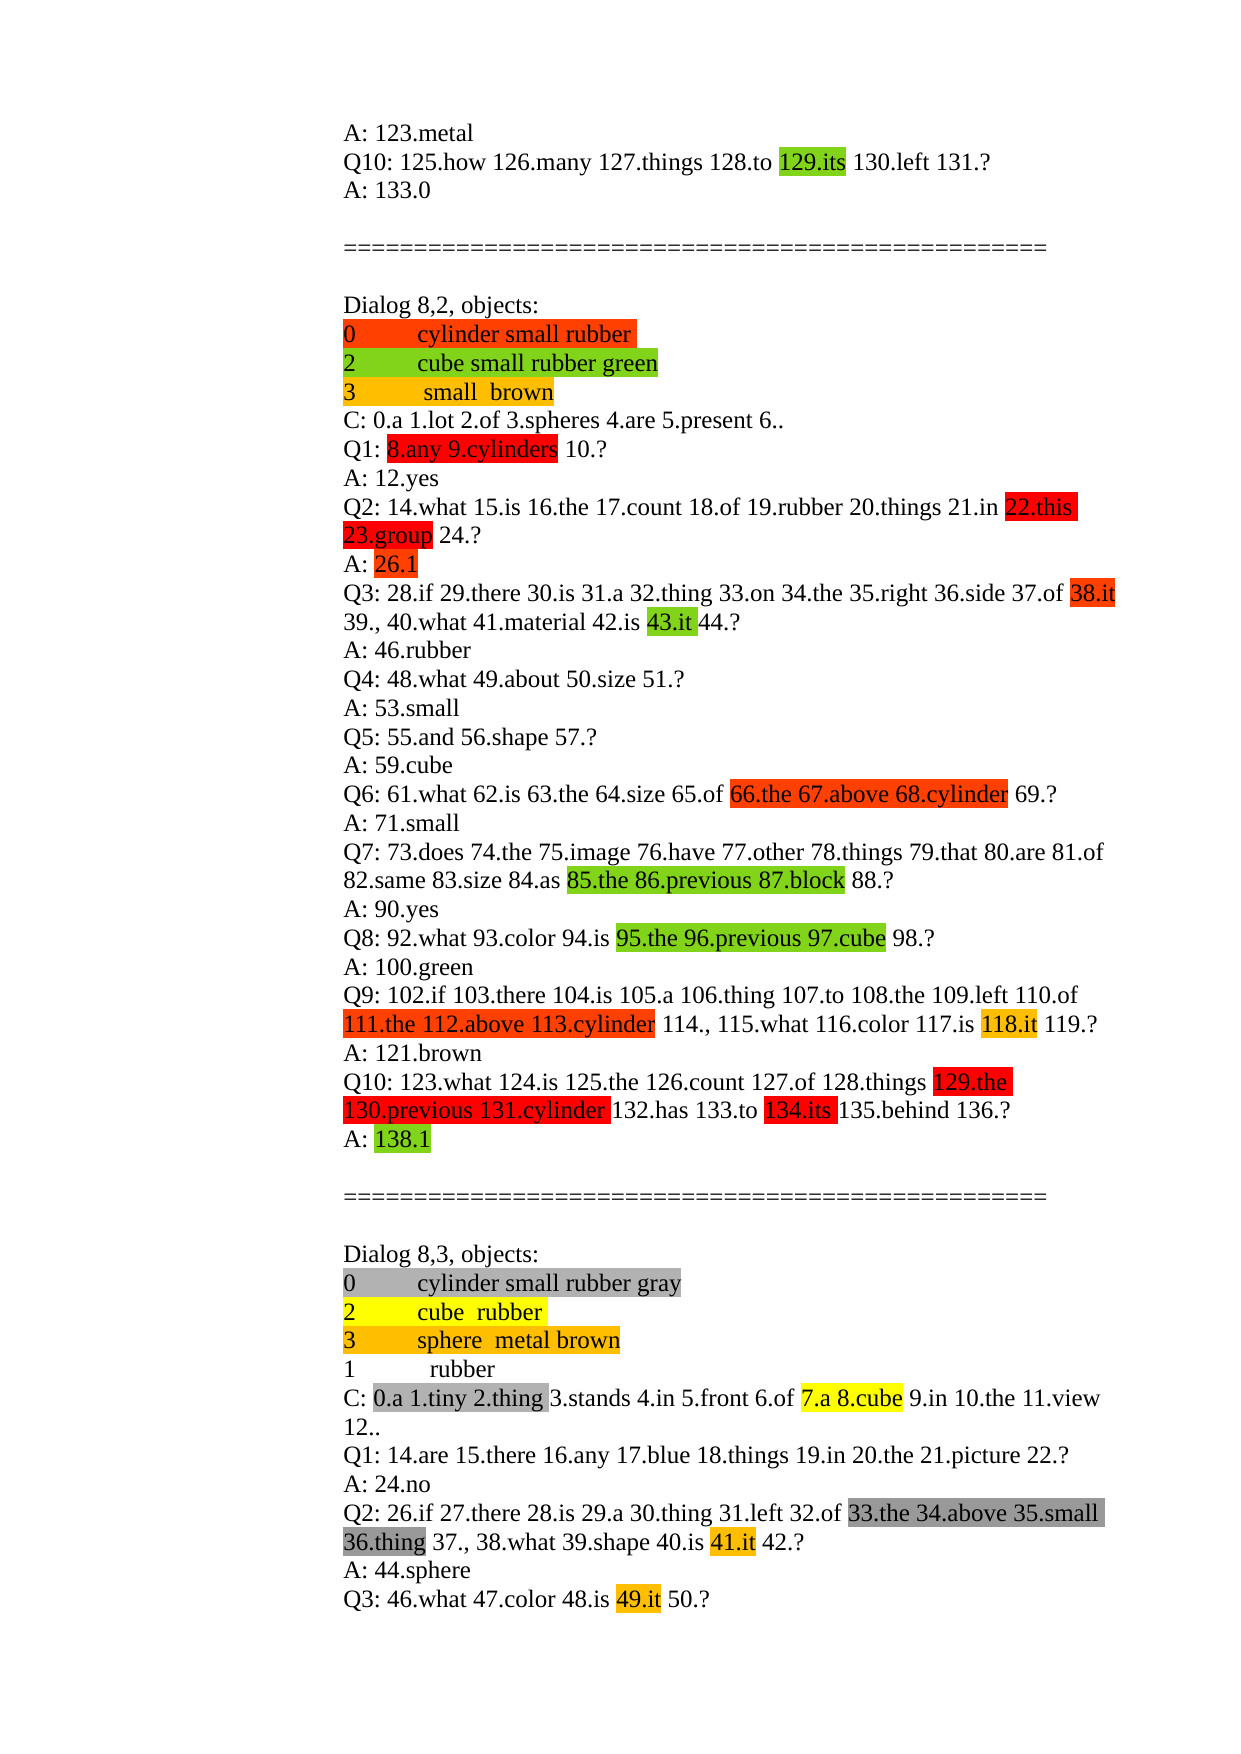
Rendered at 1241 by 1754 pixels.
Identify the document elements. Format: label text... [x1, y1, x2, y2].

text A: 59.cube [343, 751, 1122, 779]
text 2 cube rubber [343, 1297, 1122, 1326]
text Q3: 28.if 29.there 30.is 31.a 32.thing 33.on 34.the 35.right 36.side 37.of 38.it 39., 40.what 41.material 42.is 43.it 44.? [343, 578, 1122, 636]
text A: 133.0 [343, 176, 1122, 204]
text A: 138.1 [343, 1124, 1122, 1153]
text A: 46.rubber [343, 636, 1122, 664]
text Q2: 26.if 27.there 28.is 29.a 30.thing 31.left 32.of 33.the 34.above 35.small 36.thing 37., 38.what 39.shape 40.is 41.it 42.? [343, 1498, 1122, 1556]
text C: 0.a 1.lot 2.of 3.spheres 4.are 5.present 6.. [343, 406, 1122, 434]
text Dialog 8,3, objects: [343, 1239, 1122, 1268]
text Q9: 102.if 103.there 104.is 105.a 106.thing 107.to 108.the 109.left 110.of 111.the 112.above 113.cylinder 114., 115.what 116.color 117.is 118.it 119.? [343, 981, 1122, 1038]
text A: 26.1 [343, 549, 1122, 578]
text 3 small brown [343, 377, 1122, 406]
text A: 121.brown [343, 1038, 1122, 1067]
text Q1: 14.are 15.there 16.any 17.blue 18.things 19.in 20.the 21.picture 22.? [343, 1441, 1122, 1469]
text A: 90.yes [343, 894, 1122, 923]
text Dialog 8,2, objects: [343, 291, 1122, 319]
text Q3: 46.what 47.color 48.is 49.it 50.? [343, 1584, 1122, 1613]
text A: 71.small [343, 808, 1122, 837]
text A: 53.small [343, 693, 1122, 722]
text ================================================== [343, 233, 1122, 262]
text Q8: 92.what 93.color 94.is 95.the 96.previous 97.cube 98.? [343, 923, 1122, 952]
text A: 44.sphere [343, 1556, 1122, 1584]
text 1 rubber [343, 1354, 1122, 1383]
text Q6: 61.what 62.is 63.the 64.size 65.of 66.the 67.above 68.cylinder 69.? [343, 779, 1122, 808]
text 3 sphere metal brown [343, 1326, 1122, 1354]
text A: 100.green [343, 952, 1122, 981]
text Q1: 8.any 9.cylinders 10.? [343, 434, 1122, 463]
text Q7: 73.does 74.the 75.image 76.have 77.other 78.things 79.that 80.are 81.of 82.same 83.size 84.as 85.the 86.previous 87.block 88.? [343, 837, 1122, 894]
text Q5: 55.and 56.shape 57.? [343, 722, 1122, 751]
text 0 cylinder small rubber [343, 319, 1122, 348]
text A: 123.metal [343, 118, 1122, 147]
text Q2: 14.what 15.is 16.the 17.count 18.of 19.rubber 20.things 21.in 22.this 23.group 24.? [343, 492, 1122, 549]
text Q10: 125.how 126.many 127.things 128.to 129.its 130.left 131.? [343, 147, 1122, 176]
text 2 cube small rubber green [343, 348, 1122, 377]
text Q10: 123.what 124.is 125.the 126.count 127.of 128.things 129.the 130.previous 131.cylinder 132.has 133.to 134.its 135.behind 136.? [343, 1067, 1122, 1124]
text C: 0.a 1.tiny 2.thing 3.stands 4.in 5.front 6.of 7.a 8.cube 9.in 10.the 11.view 12.. [343, 1383, 1122, 1441]
text ================================================== [343, 1182, 1122, 1211]
text 0 cylinder small rubber gray [343, 1268, 1122, 1297]
text A: 12.yes [343, 463, 1122, 492]
text A: 24.no [343, 1469, 1122, 1498]
text Q4: 48.what 49.about 50.size 51.? [343, 664, 1122, 693]
